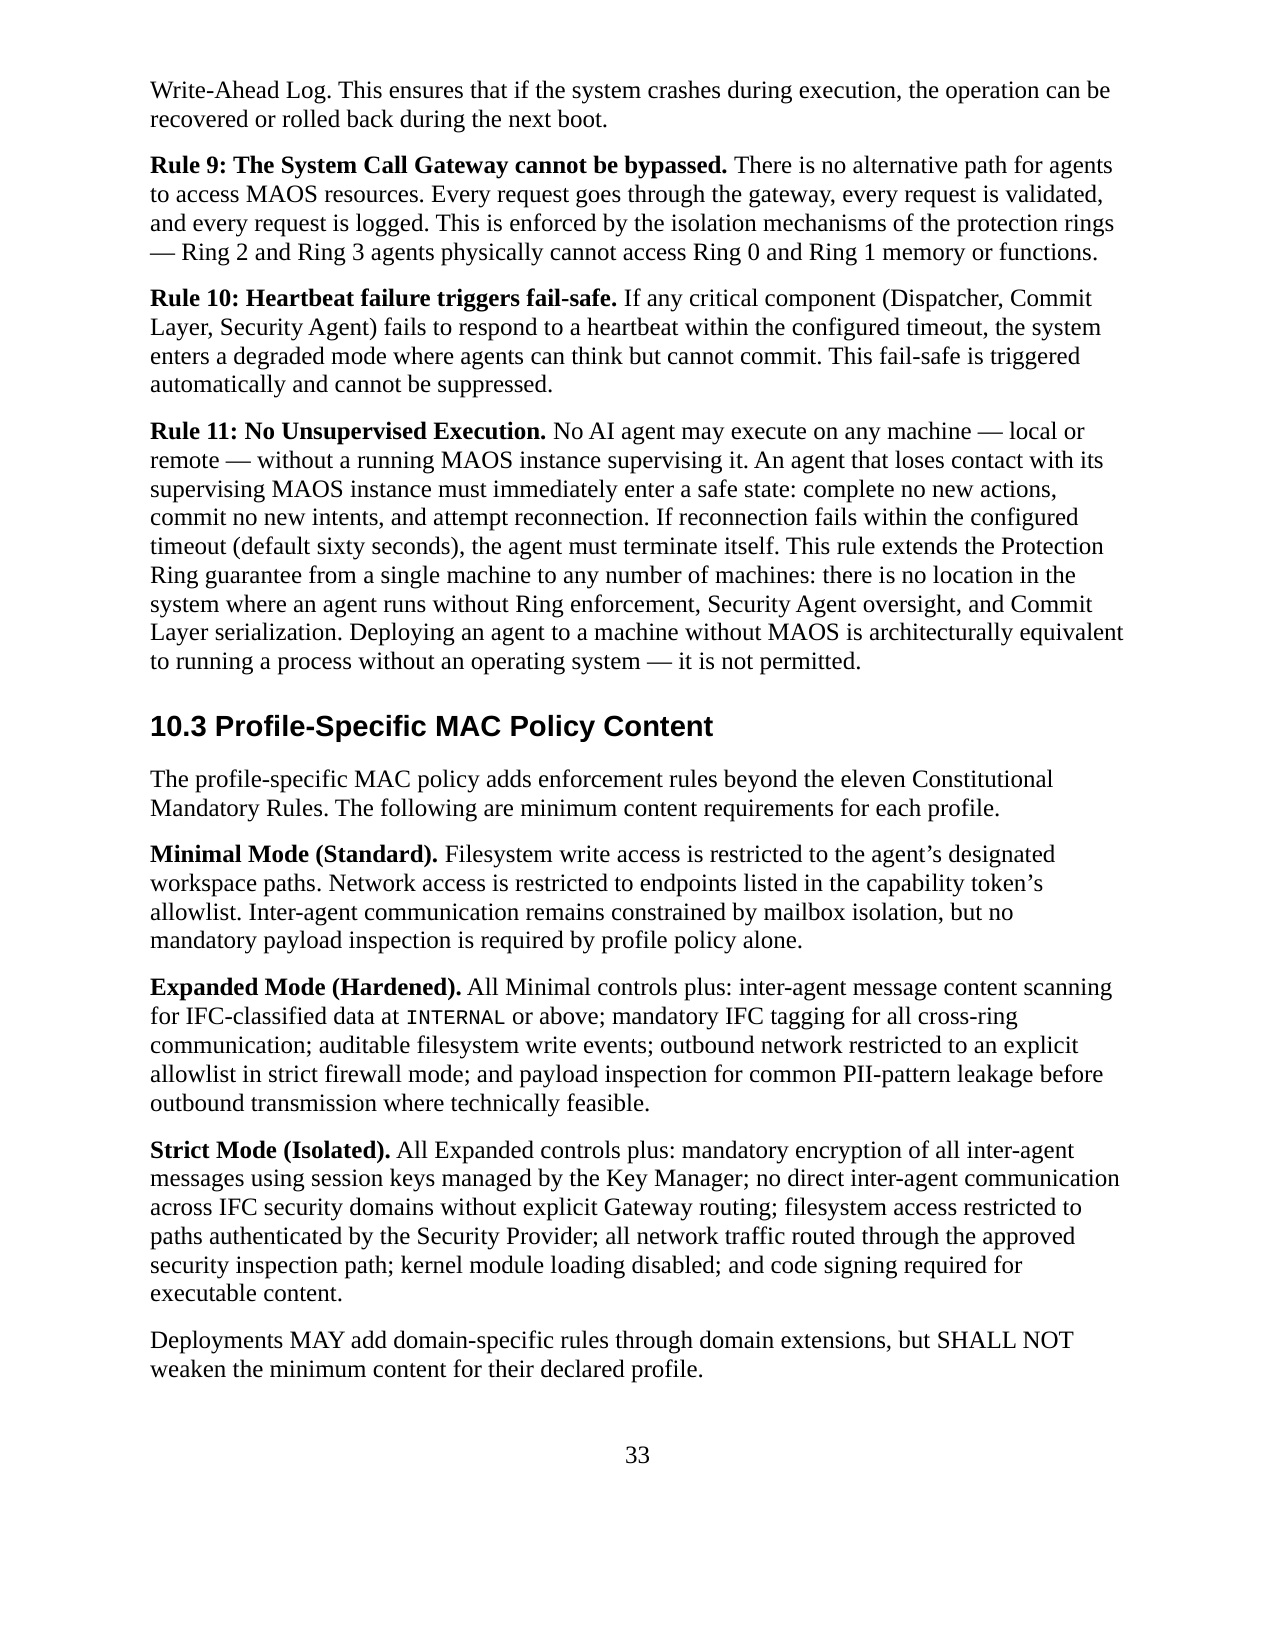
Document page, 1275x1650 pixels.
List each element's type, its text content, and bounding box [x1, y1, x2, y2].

text Rule 10: Heartbeat failure triggers fail-safe. If any critical component (Dispatcher, Commit Layer, Security Agent) fails to respond to a heartbeat within the configured timeout, the system enters a degraded mode where agents can think but cannot commit. This fail-safe is triggered automatically and cannot be suppressed. [150, 283, 1125, 398]
text Rule 11: No Unsupervised Execution. No AI agent may execute on any machine — local or remote — without a running MAOS instance supervising it. An agent that loses contact with its supervising MAOS instance must immediately enter a safe state: complete no new actions, commit no new intents, and attempt reconnection. If reconnection fails within the configured timeout (default sixty seconds), the agent must terminate itself. This rule extends the Protection Ring guarantee from a single machine to any number of machines: there is no location in the system where an agent runs without Ring enforcement, Security Agent oversight, and Commit Layer serialization. Deploying an agent to a machine without MAOS is architecturally equivalent to running a process without an operating system — it is not permitted. [150, 416, 1125, 675]
subtitle 10.3 Profile-Specific MAC Policy Content [150, 709, 1125, 742]
text Rule 9: The System Call Gateway cannot be bypassed. There is no alternative path for agents to access MAOS resources. Every request goes through the gateway, every request is validated, and every request is logged. This is enforced by the isolation mechanisms of the protection rings — Ring 2 and Ring 3 agents physically cannot access Ring 0 and Ring 1 memory or functions. [150, 150, 1125, 265]
text Strict Mode (Isolated). All Expanded controls plus: mandatory encryption of all inter-agent messages using session keys managed by the Key Manager; no direct inter-agent communication across IFC security domains without explicit Gateway routing; filesystem access restricted to paths authenticated by the Security Provider; all network traffic routed through the approved security inspection path; kernel module loading disabled; and code signing required for executable content. [150, 1135, 1125, 1307]
text Minimal Mode (Standard). Filesystem write access is restricted to the agent’s designated workspace paths. Network access is restricted to endpoints listed in the capability token’s allowlist. Inter-agent communication remains constrained by mailbox isolation, but no mandatory payload inspection is required by profile policy alone. [150, 839, 1125, 954]
text Write-Ahead Log. This ensures that if the system crashes during execution, the operation can be recovered or rolled back during the next boot. [150, 75, 1125, 132]
text Deployments MAY add domain-specific rules through domain extensions, but SHALL NOT weaken the minimum content for their declared profile. [150, 1325, 1125, 1383]
text The profile-specific MAC policy adds enforcement rules beyond the eleven Constitutional Mandatory Rules. The following are minimum content requirements for each profile. [150, 764, 1125, 821]
text Expanded Mode (Hardened). All Minimal controls plus: inter-agent message content scanning for IFC-classified data at INTERNAL or above; mandatory IFC tagging for all cross-ring communication; auditable filesystem write events; outbound network restricted to an explicit allowlist in strict firewall mode; and payload inspection for common PII-pattern leakage before outbound transmission where technically feasible. [150, 972, 1125, 1117]
